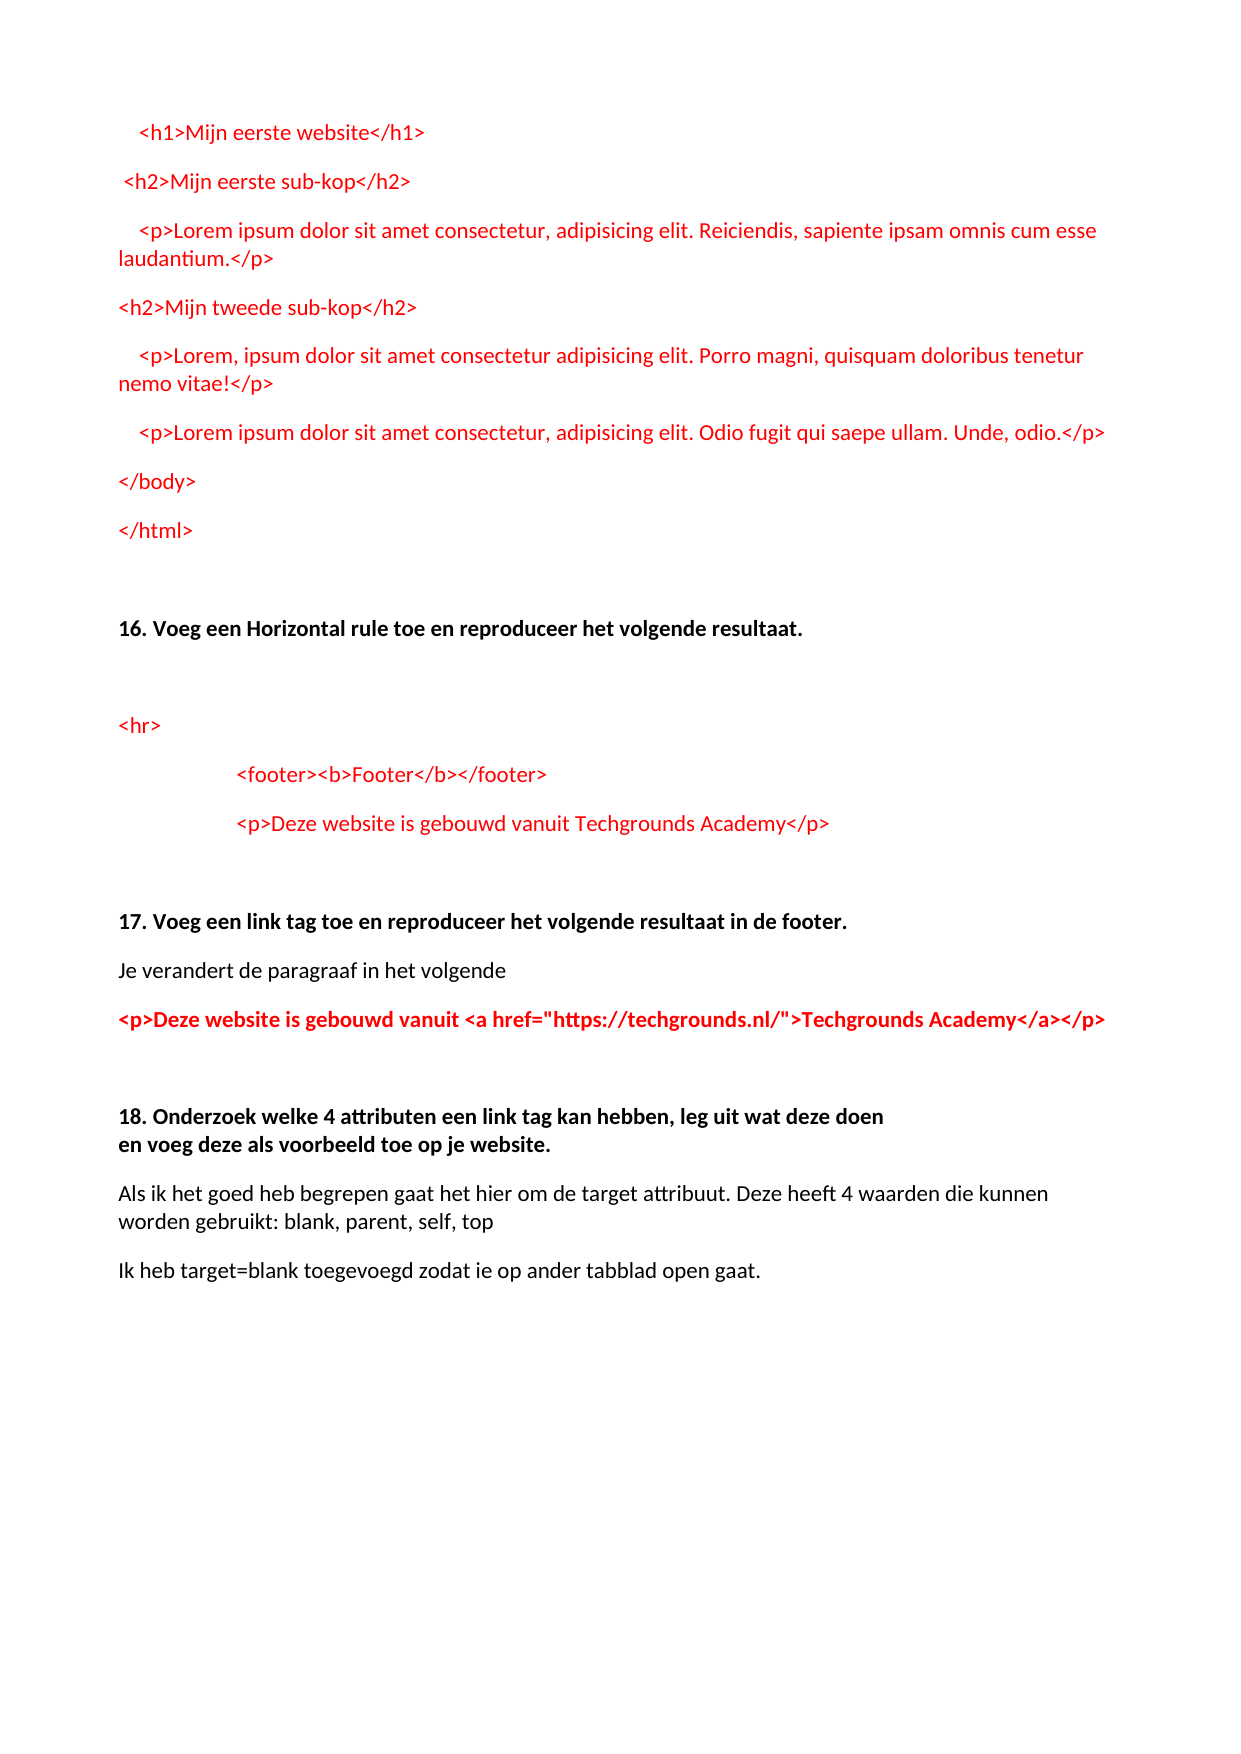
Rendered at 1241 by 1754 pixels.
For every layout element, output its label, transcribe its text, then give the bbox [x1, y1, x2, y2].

text <h2>Mijn tweede sub-kop</h2> [118, 293, 1122, 321]
text Ik heb target=blank toegevoegd zodat ie op ander tabblad open gaat. [118, 1256, 1122, 1284]
text </html> [118, 516, 1122, 544]
text en voeg deze als voorbeeld toe op je website. [118, 1130, 1122, 1158]
text 18. Onderzoek welke 4 attributen een link tag kan hebben, leg uit wat deze doen [118, 1102, 1122, 1130]
text <h1>Mijn eerste website</h1> [118, 118, 1122, 146]
text <p>Deze website is gebouwd vanuit Techgrounds Academy</p> [118, 809, 1122, 837]
text <p>Lorem, ipsum dolor sit amet consectetur adipisicing elit. Porro magni, quisquam doloribus tenetur nemo vitae!</p> [118, 342, 1122, 398]
text <p>Deze website is gebouwd vanuit <a href="https://techgrounds.nl/">Techgrounds Academy</a></p> [118, 1005, 1122, 1033]
text <hr> [118, 712, 1122, 739]
text <p>Lorem ipsum dolor sit amet consectetur, adipisicing elit. Reiciendis, sapiente ipsam omnis cum esse laudantium.</p> [118, 216, 1122, 272]
text </body> [118, 467, 1122, 495]
text 17. Voeg een link tag toe en reproduceer het volgende resultaat in de footer. [118, 907, 1122, 935]
text 16. Voeg een Horizontal rule toe en reproduceer het volgende resultaat. [118, 614, 1122, 642]
text Als ik het goed heb begrepen gaat het hier om de target attribuut. Deze heeft 4 waarden die kunnen worden gebruikt: blank, parent, self, top [118, 1179, 1122, 1235]
text <h2>Mijn eerste sub-kop</h2> [118, 167, 1122, 195]
text Je verandert de paragraaf in het volgende [118, 956, 1122, 984]
text <p>Lorem ipsum dolor sit amet consectetur, adipisicing elit. Odio fugit qui saepe ullam. Unde, odio.</p> [118, 418, 1122, 446]
text <footer><b>Footer</b></footer> [118, 760, 1122, 788]
